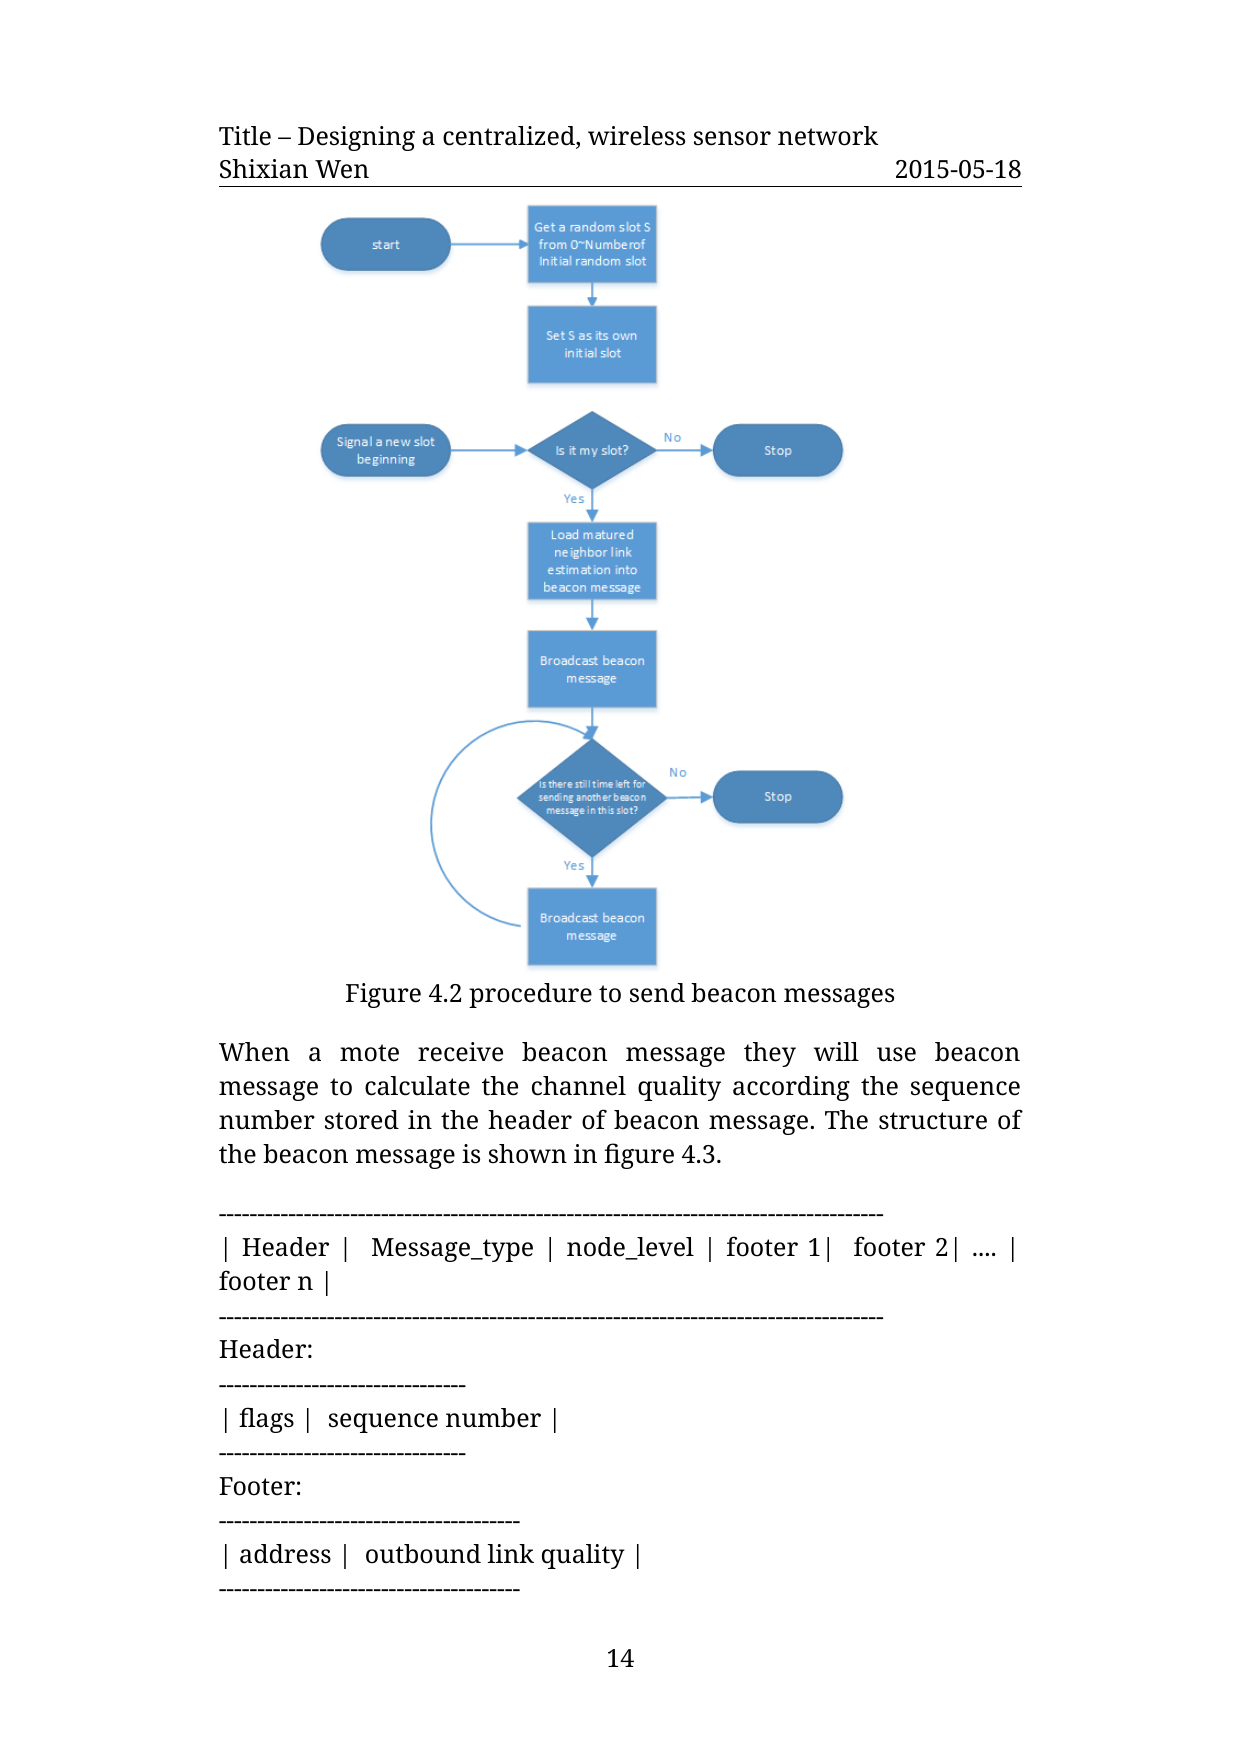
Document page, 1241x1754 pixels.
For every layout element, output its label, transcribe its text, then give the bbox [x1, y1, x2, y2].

text -------------------------------------------------------------------------------------- [218, 1298, 1022, 1332]
text --------------------------------------- [218, 1571, 1022, 1605]
text -------------------------------- [218, 1366, 1022, 1400]
text -------------------------------- [218, 1434, 1022, 1468]
text | address | outbound link quality | [218, 1537, 1022, 1571]
picture [315, 202, 849, 976]
text --------------------------------------- [218, 1502, 1022, 1537]
text When a mote receive beacon message they will use beacon message to calculate the channel quality according the sequence number stored in the header of beacon message. The structure of the beacon message is shown in figure 4.3. [218, 1035, 1022, 1171]
text | Header | Message_type | node_level | footer 1| footer 2| .... | footer n | [218, 1230, 1022, 1298]
text Footer: [218, 1468, 1022, 1502]
text Figure 4.2 procedure to send beacon messages [218, 216, 1022, 1010]
text | flags | sequence number | [218, 1400, 1022, 1434]
text -------------------------------------------------------------------------------------- [218, 1196, 1022, 1230]
text Header: [218, 1332, 1022, 1366]
